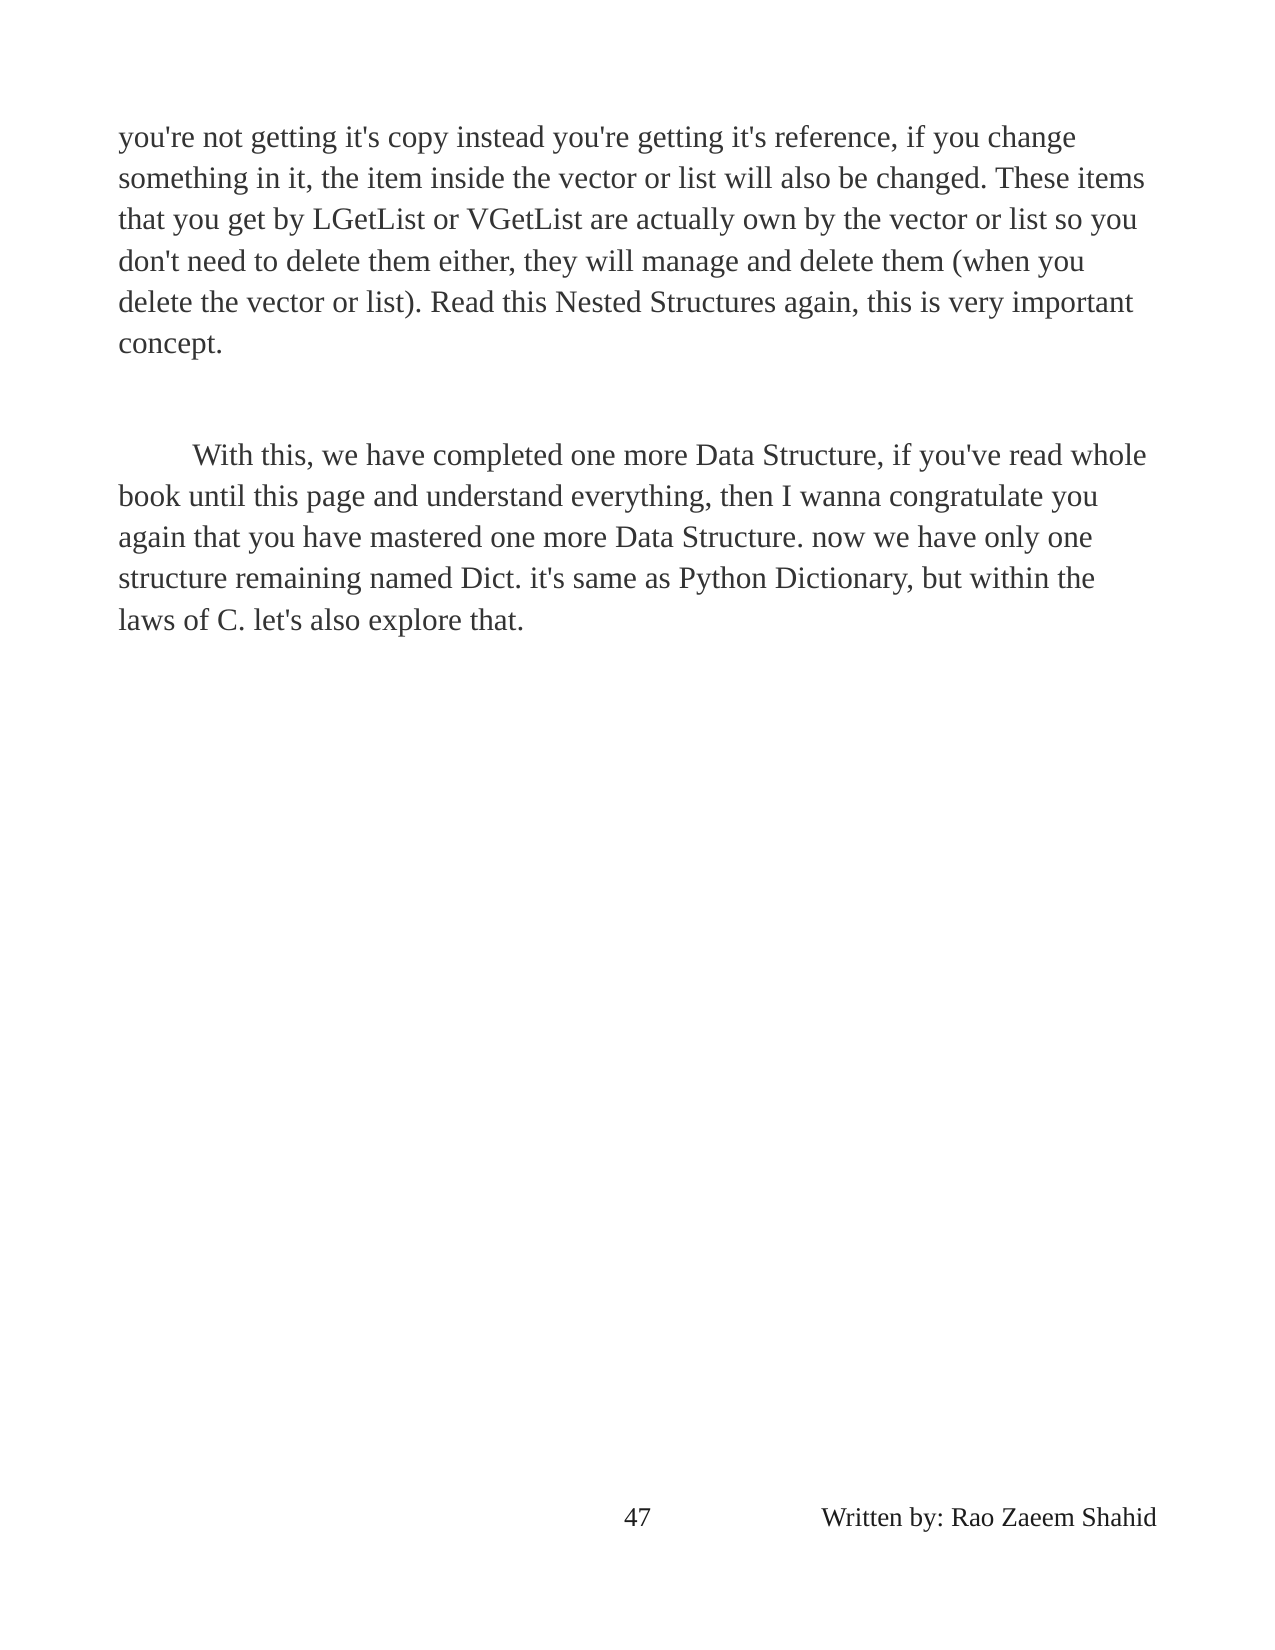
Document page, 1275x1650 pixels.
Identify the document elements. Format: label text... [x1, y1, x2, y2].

text you're not getting it's copy instead you're getting it's reference, if you change something in it, the item inside the vector or list will also be changed. These items that you get by LGetList or VGetList are actually own by the vector or list so you don't need to delete them either, they will manage and delete them (when you delete the vector or list). Read this Nested Structures again, this is very important concept. [118, 118, 1157, 360]
text With this, we have completed one more Data Structure, if you've read whole book until this page and understand everything, then I wanna congratulate you again that you have mastered one more Data Structure. now we have only one structure remaining named Dict. it's same as Python Dictionary, but within the laws of C. let's also explore that. [118, 436, 1157, 637]
